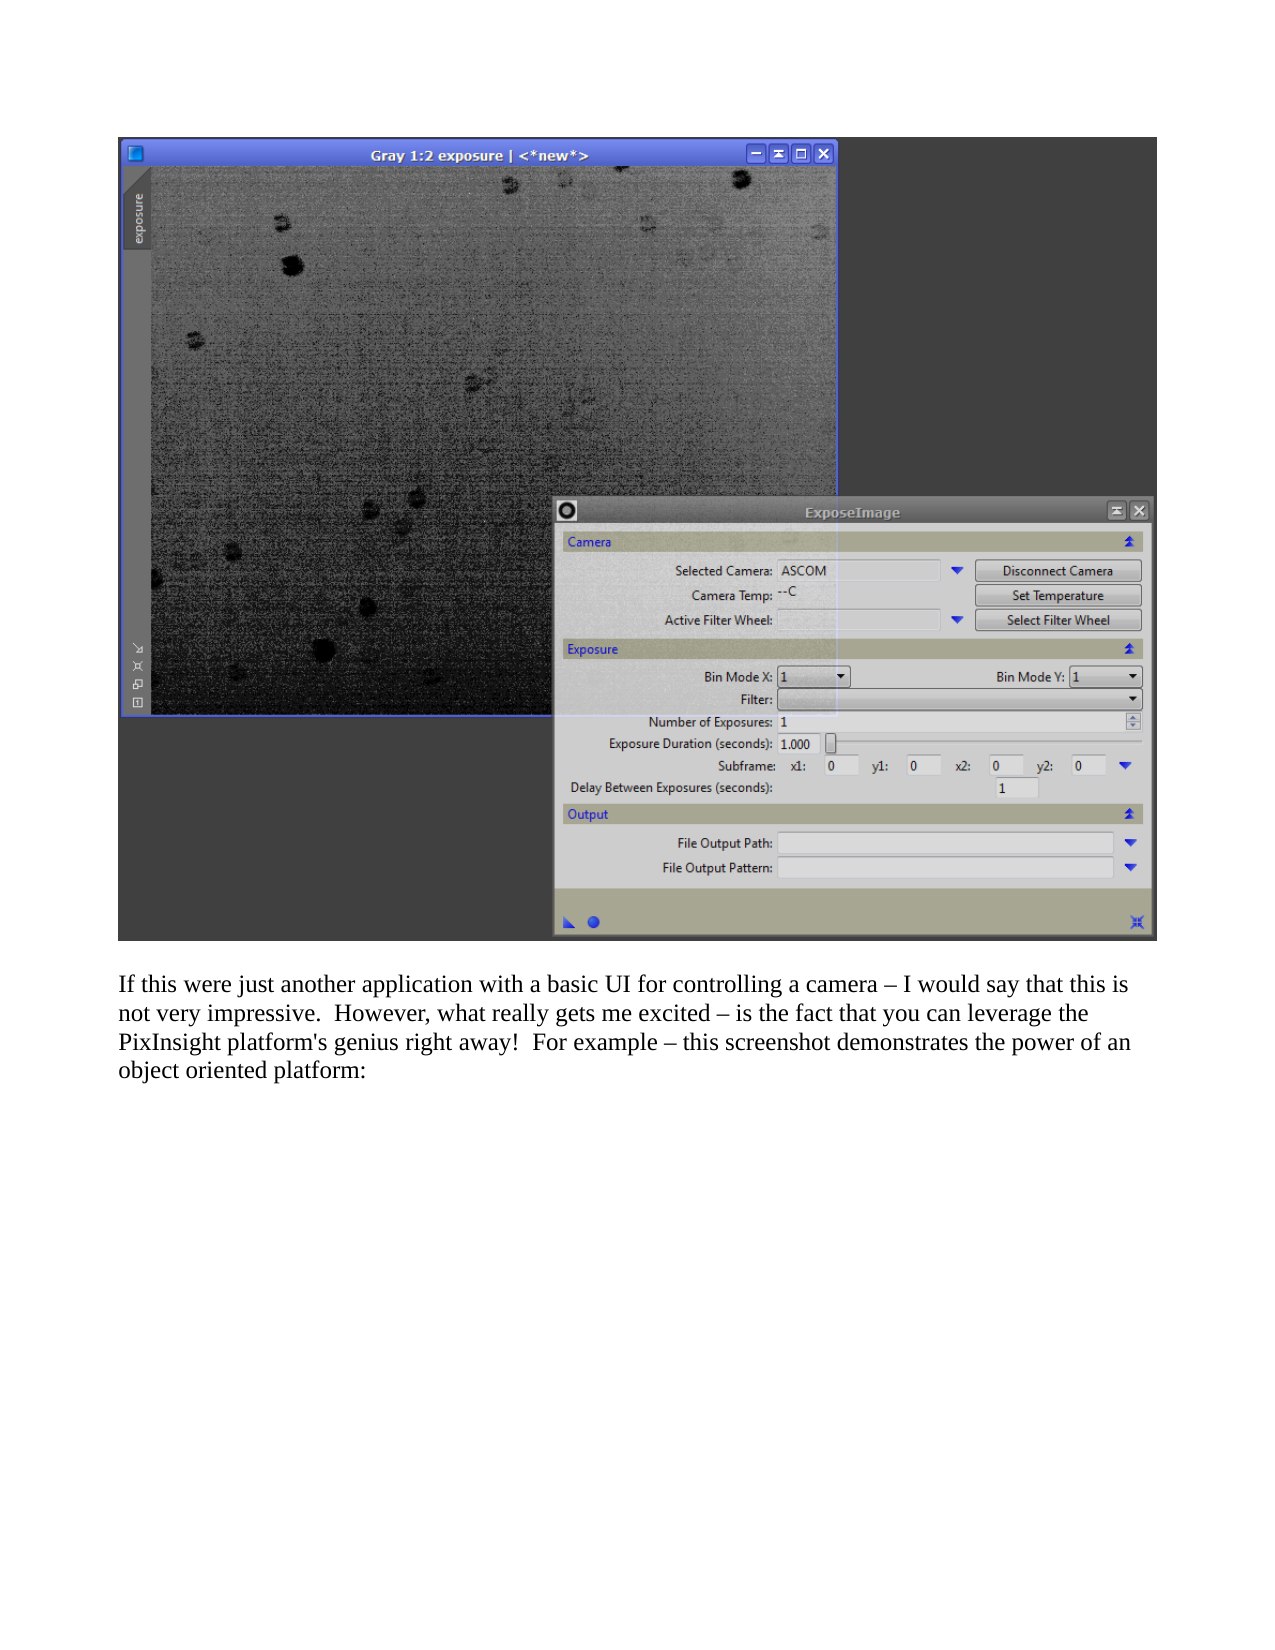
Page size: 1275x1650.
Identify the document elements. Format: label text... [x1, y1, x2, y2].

text If this were just another application with a basic UI for controlling a camera – I would say that this is not very impressive. However, what really gets me excited – is the fact that you can leverage the PixInsight platform's genius right away! For example – this screenshot demonstrates the power of an object oriented platform: [118, 969, 1157, 1084]
picture [118, 137, 1157, 941]
